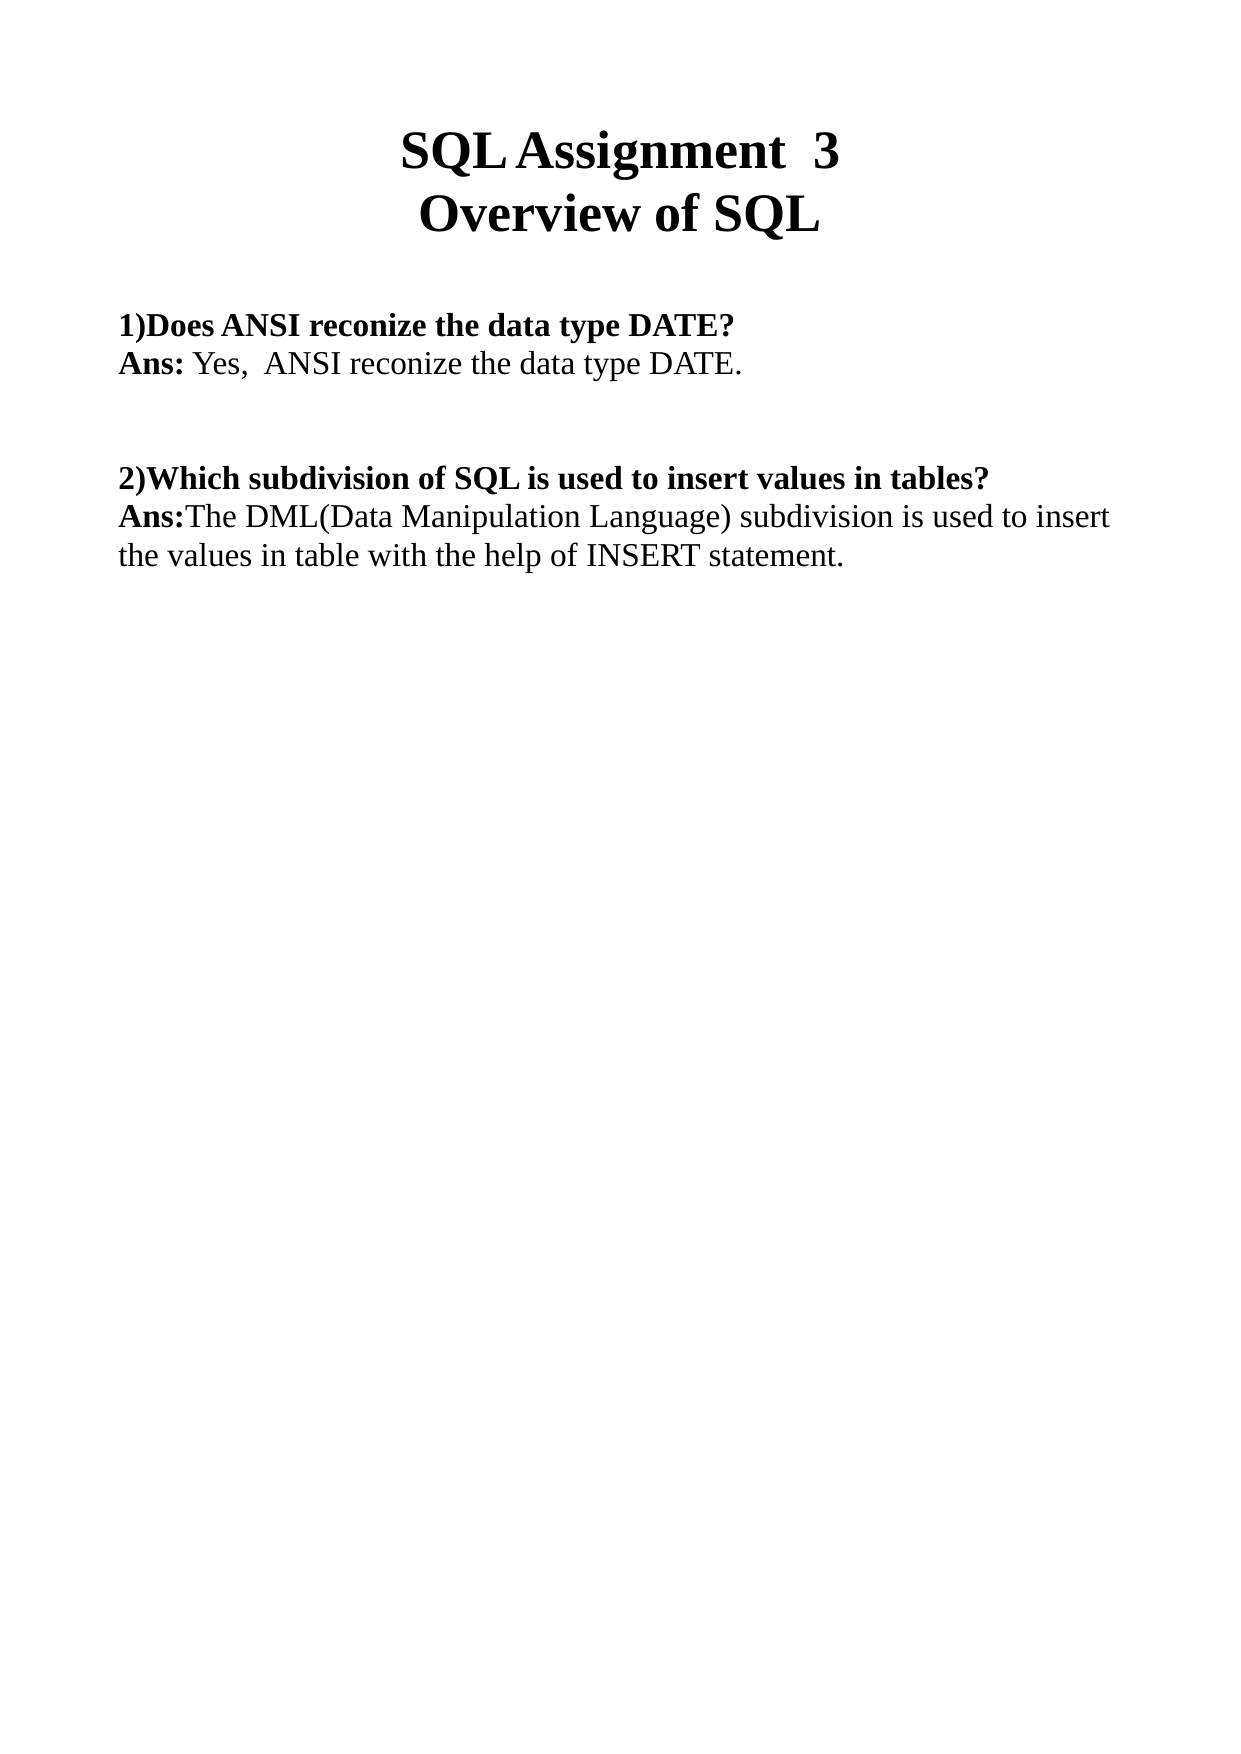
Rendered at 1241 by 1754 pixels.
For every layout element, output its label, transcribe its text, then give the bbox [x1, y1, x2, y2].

text Ans: Yes, ANSI reconize the data type DATE. [118, 343, 1122, 382]
text SQL Assignment 3 [118, 118, 1122, 180]
text Overview of SQL [118, 180, 1122, 243]
text 2)Which subdivision of SQL is used to insert values in tables? [118, 458, 1122, 497]
text 1)Does ANSI reconize the data type DATE? [118, 305, 1122, 343]
text Ans:The DML(Data Manipulation Language) subdivision is used to insert the values in table with the help of INSERT statement. [118, 497, 1122, 573]
